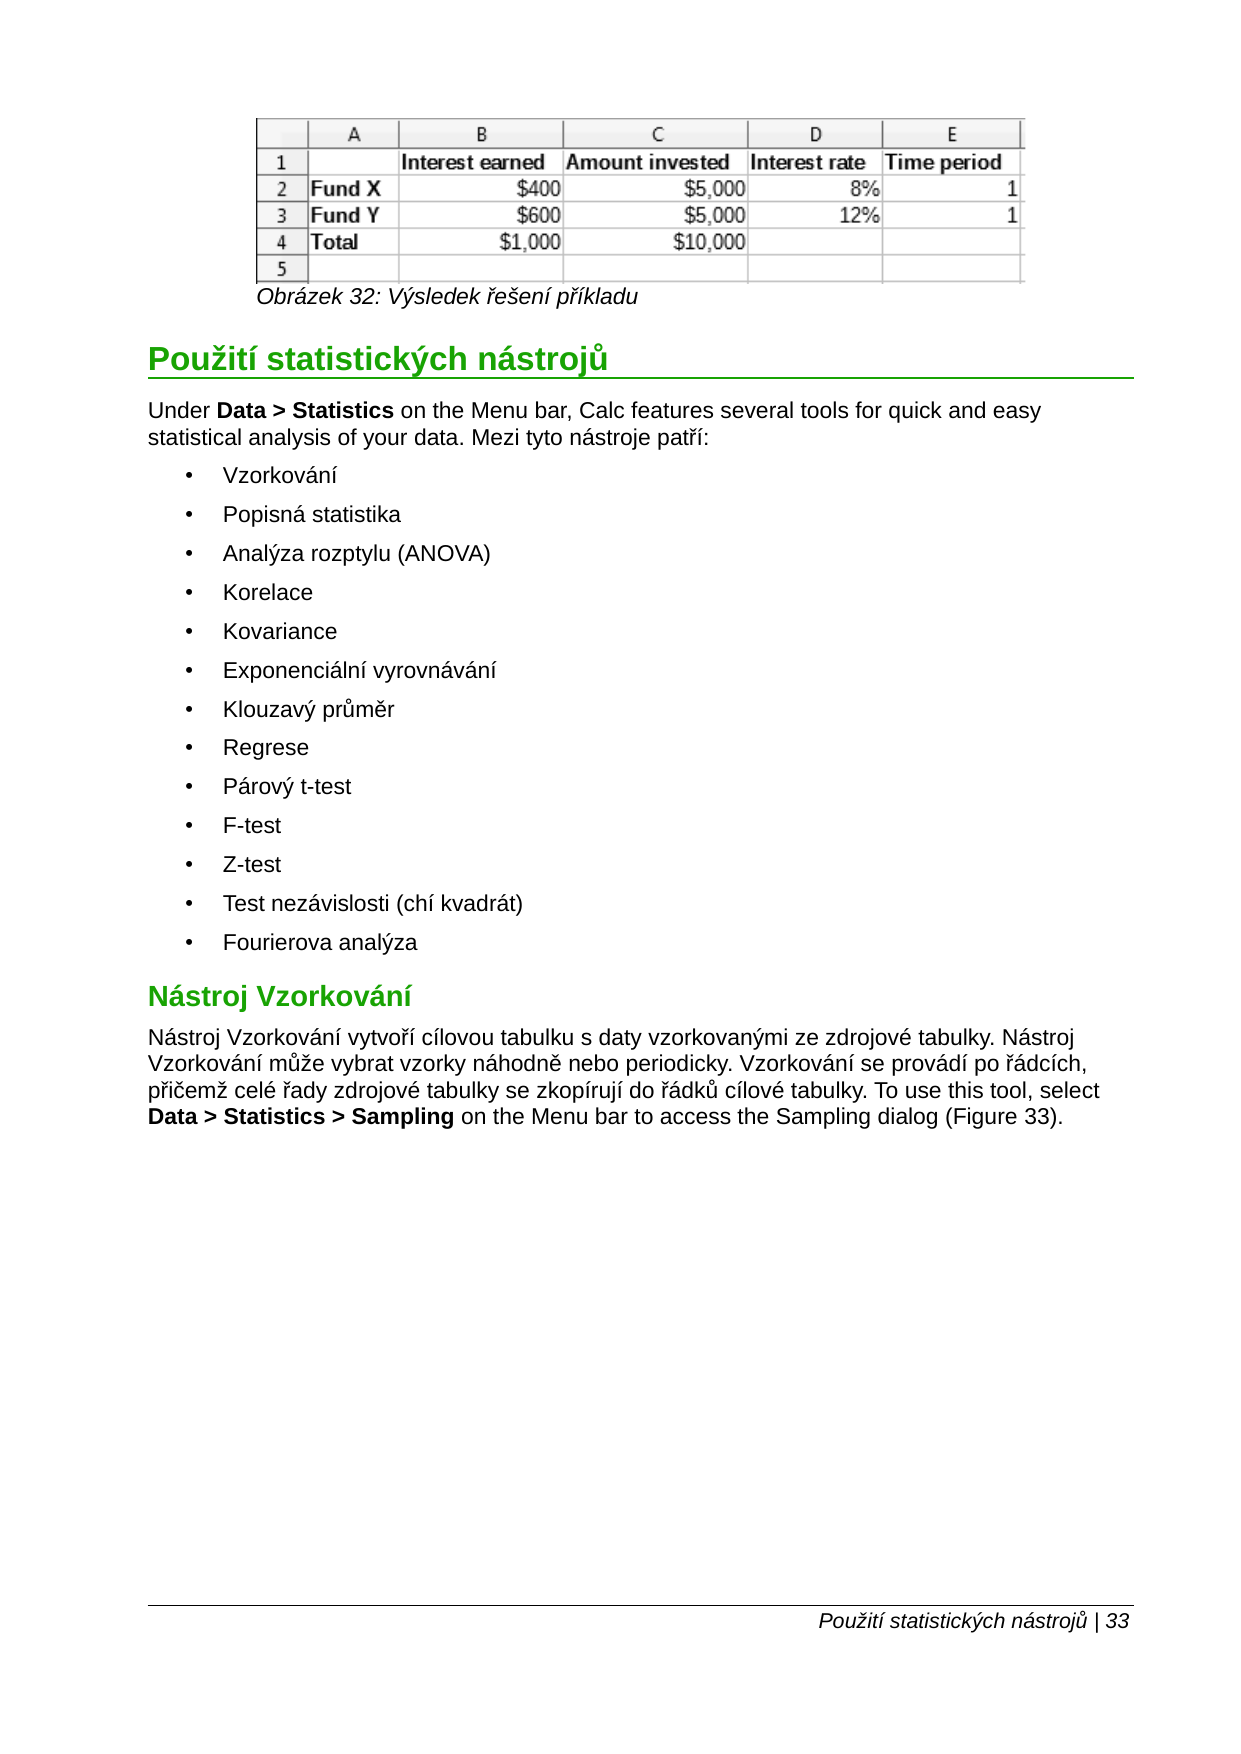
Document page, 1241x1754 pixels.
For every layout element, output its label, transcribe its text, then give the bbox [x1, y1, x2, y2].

list Popisná statistika [185, 501, 1134, 528]
subtitle Nástroj Vzorkování [148, 979, 1134, 1012]
subtitle Použití statistických nástrojů [148, 339, 1134, 377]
list Exponenciální vyrovnávání [185, 657, 1134, 683]
text Under Data > Statistics on the Menu bar, Calc features several tools for quick and easy statistical analysis of your data. Mezi tyto nástroje patří: [148, 397, 1134, 450]
list Analýza rozptylu (ANOVA) [185, 540, 1134, 566]
list Regrese [185, 734, 1134, 761]
list F-test [185, 812, 1134, 838]
list Vzorkování [185, 462, 1134, 489]
list Korelace [185, 579, 1134, 605]
list Kovariance [185, 618, 1134, 644]
text Obrázek 32: Výsledek řešení příkladu [256, 284, 1026, 309]
list Test nezávislosti (chí kvadrát) [185, 890, 1134, 916]
list Klouzavý průměr [185, 696, 1134, 722]
text Nástroj Vzorkování vytvoří cílovou tabulku s daty vzorkovanými ze zdrojové tabulky. Nástroj Vzorkování může vybrat vzorky náhodně nebo periodicky. Vzorkování se provádí po řádcích, přičemž celé řady zdrojové tabulky se zkopírují do řádků cílové tabulky. To use this tool, select Data > Statistics > Sampling on the Menu bar to access the Sampling dialog (Figure 33). [148, 1024, 1134, 1129]
picture [256, 118, 1026, 284]
list Fourierova analýza [185, 929, 1134, 955]
list Párový t-test [185, 773, 1134, 799]
list Z-test [185, 851, 1134, 877]
